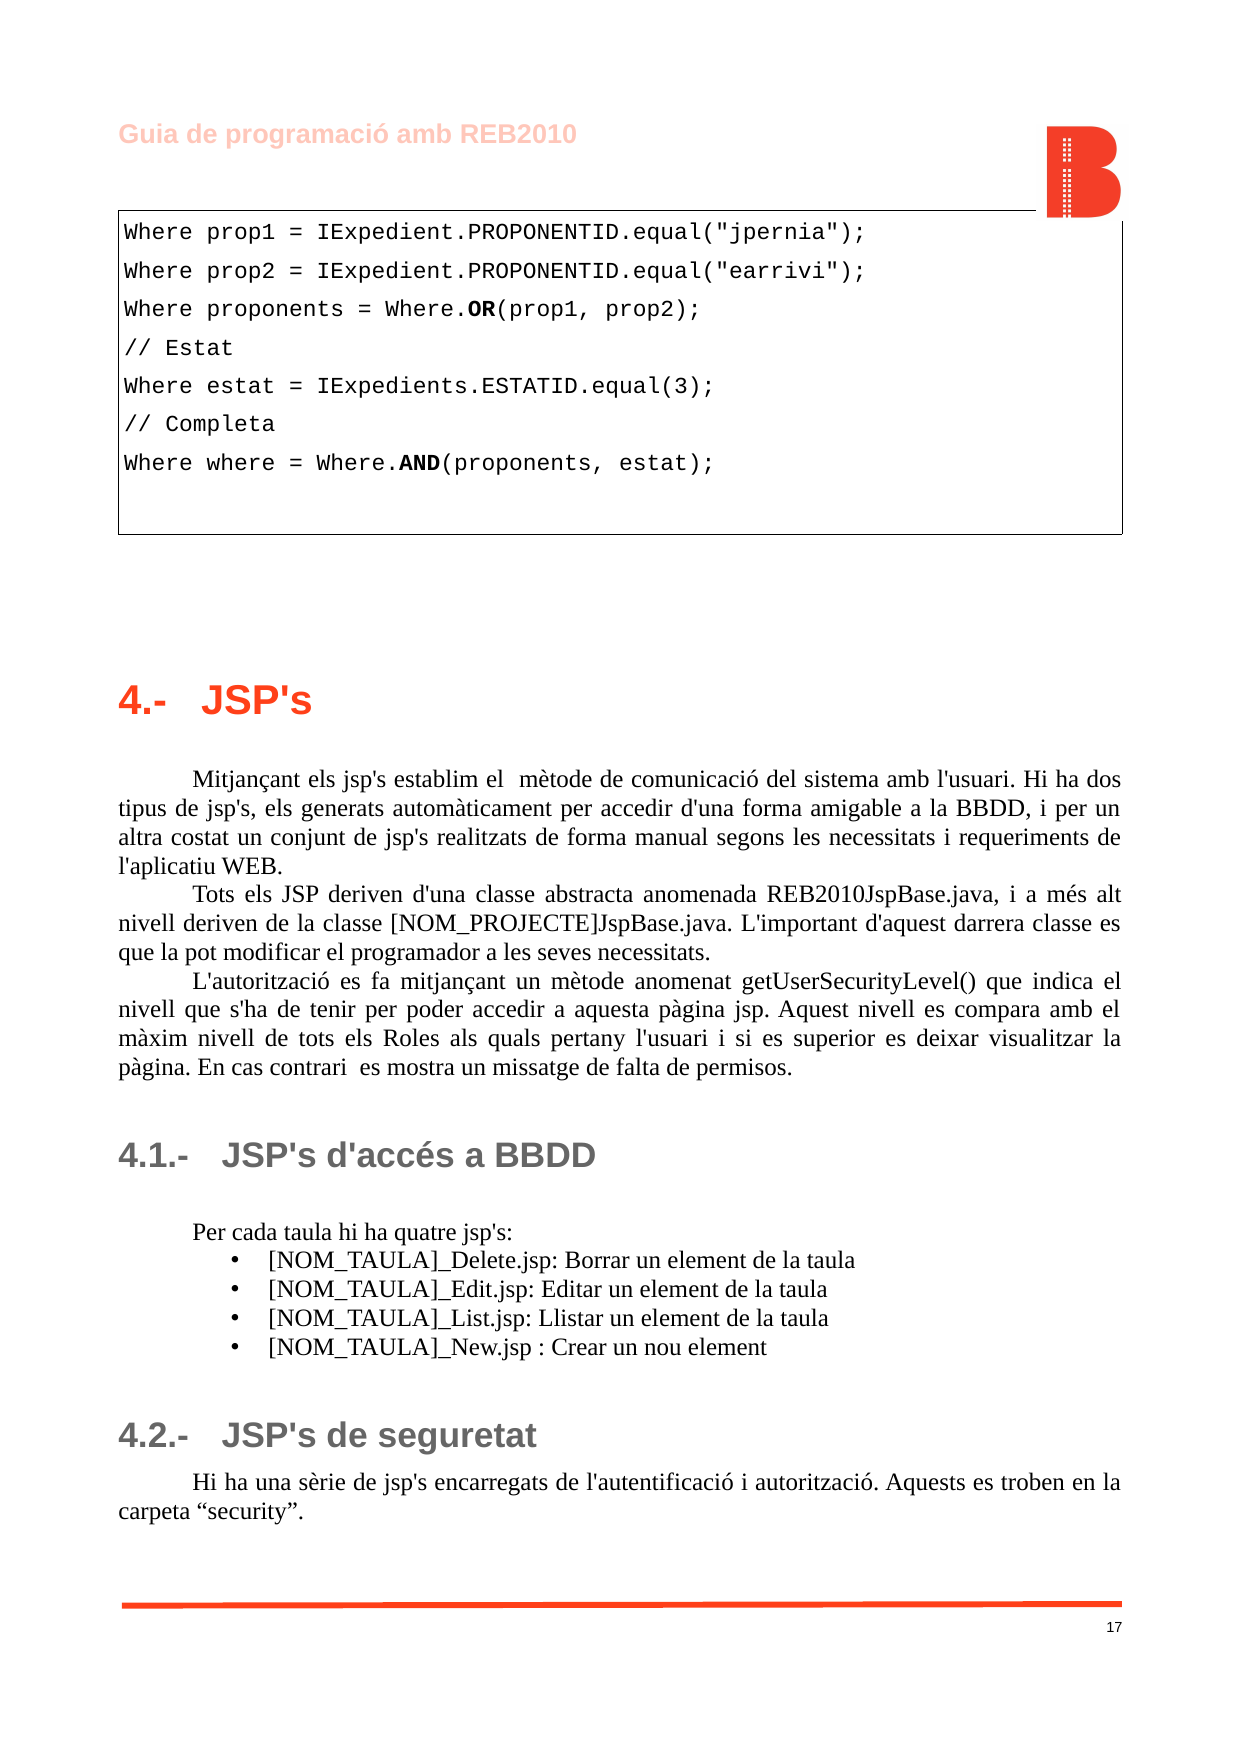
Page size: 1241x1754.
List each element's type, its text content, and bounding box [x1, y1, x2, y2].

text L'autorització es fa mitjançant un mètode anomenat getUserSecurityLevel() que indica el nivell que s'ha de tenir per poder accedir a aquesta pàgina jsp. Aquest nivell es compara amb el màxim nivell de tots els Roles als quals pertany l'usuari i si es superior es deixar visualitzar la pàgina. En cas contrari es mostra un missatge de falta de permisos. [118, 966, 1122, 1081]
text Tots els JSP deriven d'una classe abstracta anomenada REB2010JspBase.java, i a més alt nivell deriven de la classe [NOM_PROJECTE]JspBase.java. L'important d'aquest darrera classe es que la pot modificar el programador a les seves necessitats. [118, 879, 1122, 966]
text Per cada taula hi ha quatre jsp's: [118, 1217, 1122, 1245]
text Hi ha una sèrie de jsp's encarregats de l'autentificació i autorització. Aquests es troben en la carpeta “security”. [118, 1467, 1122, 1525]
list [NOM_TAULA]_Delete.jsp: Borrar un element de la taula [231, 1245, 1122, 1274]
picture [1036, 124, 1130, 221]
list [NOM_TAULA]_List.jsp: Llistar un element de la taula [231, 1303, 1122, 1332]
table_header Where prop1 = IExpedient.PROPONENTID.equal("jpernia"); Where prop2 = IExpedient.PROPONENTID.equal("earrivi"); Where proponents = Where.OR(prop1, prop2); // Estat Where estat = IExpedients.ESTATID.equal(3); // Completa Where where = Where.AND(proponents, estat); [119, 211, 1122, 534]
subtitle JSP's [118, 675, 1122, 723]
subtitle JSP's d'accés a BBDD [118, 1134, 1122, 1175]
list [NOM_TAULA]_New.jsp : Crear un nou element [231, 1332, 1122, 1360]
subtitle JSP's de seguretat [118, 1414, 1122, 1455]
text Mitjançant els jsp's establim el mètode de comunicació del sistema amb l'usuari. Hi ha dos tipus de jsp's, els generats automàticament per accedir d'una forma amigable a la BBDD, i per un altra costat un conjunt de jsp's realitzats de forma manual segons les necessitats i requeriments de l'aplicatiu WEB. [118, 764, 1122, 879]
list [NOM_TAULA]_Edit.jsp: Editar un element de la taula [231, 1274, 1122, 1303]
